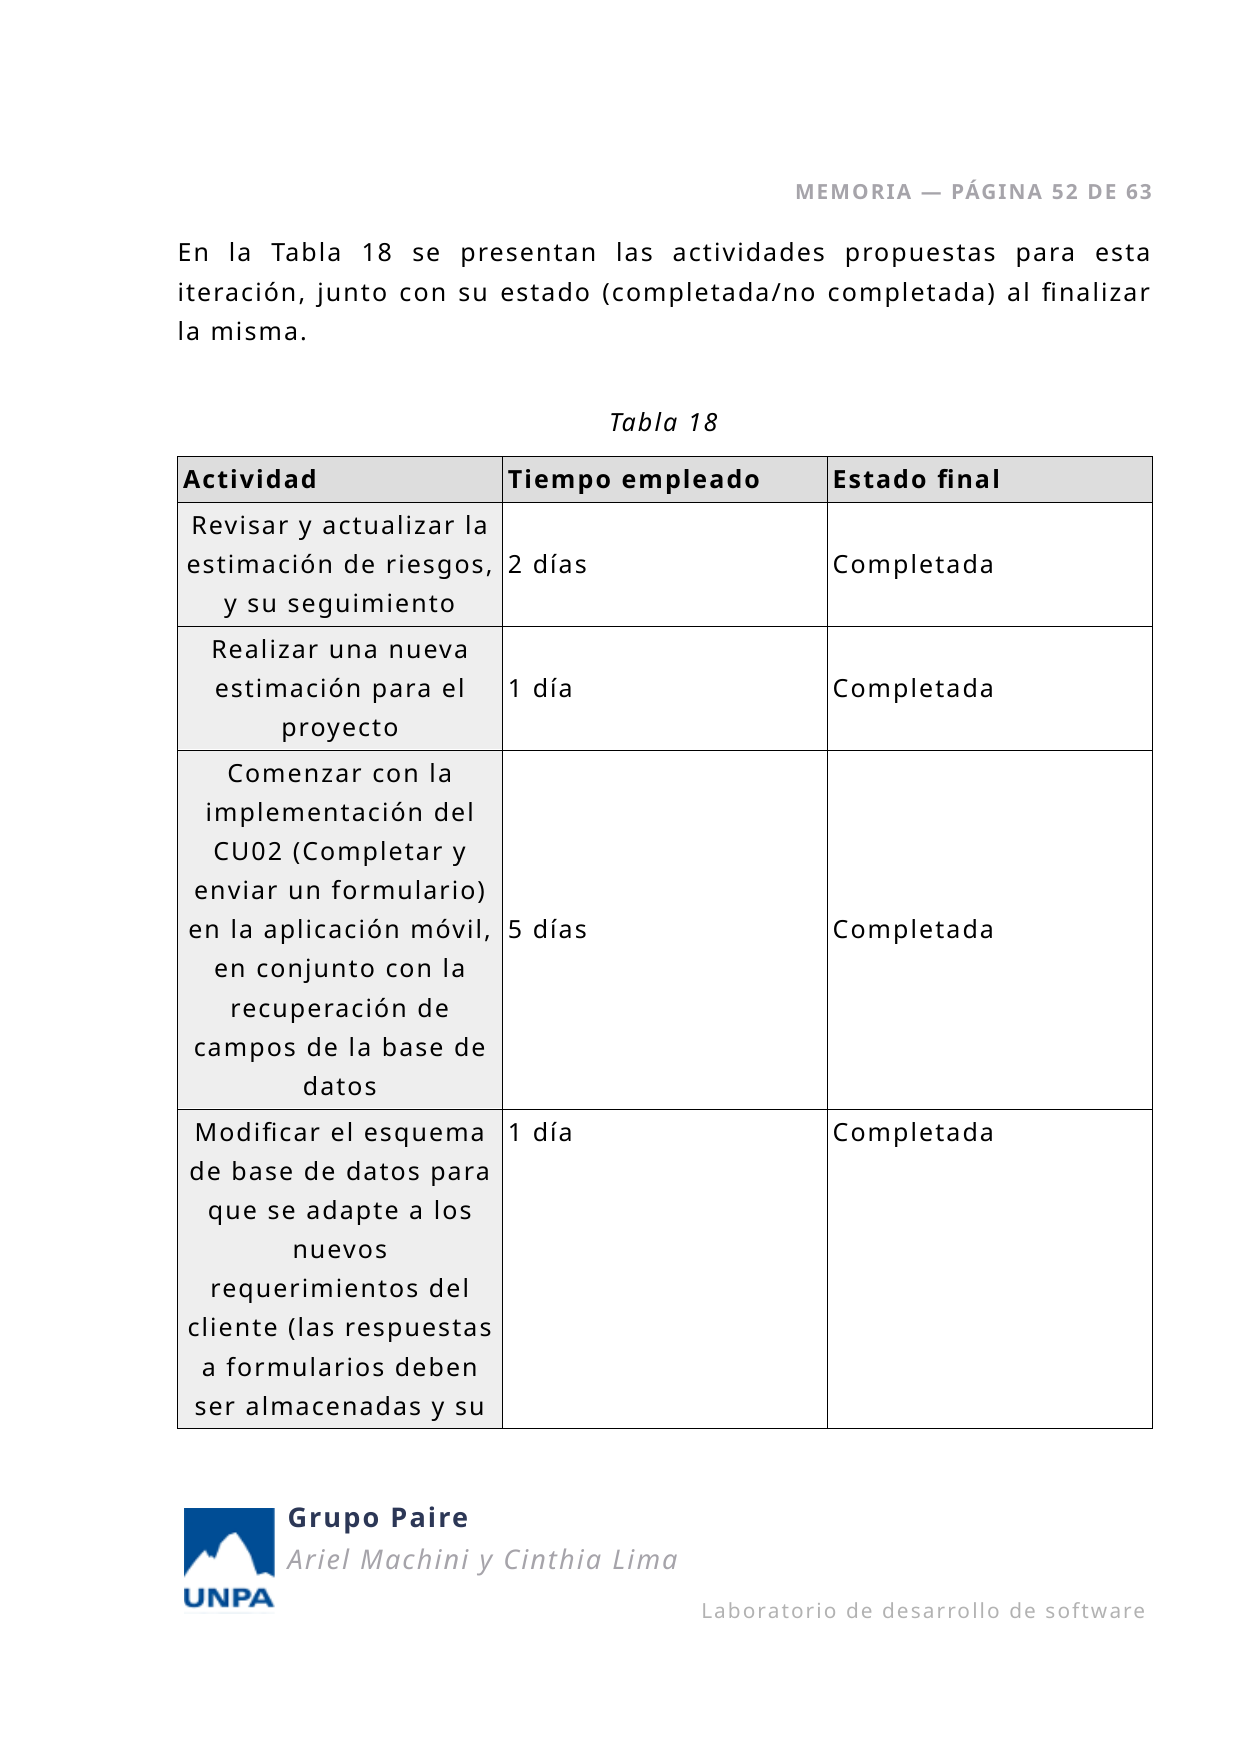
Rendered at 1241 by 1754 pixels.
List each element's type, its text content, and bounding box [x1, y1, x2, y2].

text En la Tabla 18 se presentan las actividades propuestas para esta iteración, junto con su estado (completada/no completada) al finalizar la misma. [177, 235, 1152, 347]
table_cell Comenzar con la implementación del CU02 (Completar y enviar un formulario) en la aplicación móvil, en conjunto con la recuperación de campos de la base de datos [178, 751, 502, 1108]
table_cell Completada [828, 751, 1152, 1108]
text Tabla 18 [177, 404, 1152, 438]
table_cell Completada [828, 627, 1152, 749]
table_cell 2 días [503, 503, 827, 626]
table_cell Realizar una nueva estimación para el proyecto [178, 627, 502, 749]
table_cell 5 días [503, 751, 827, 1108]
table_cell Modificar el esquema de base de datos para que se adapte a los nuevos requerimientos del cliente (las respuestas a formularios deben ser almacenadas y su [178, 1110, 502, 1428]
table_header Tiempo empleado [503, 457, 827, 502]
table_header Actividad [178, 457, 502, 502]
table_header Estado final [828, 457, 1152, 502]
table_cell Revisar y actualizar la estimación de riesgos, y su seguimiento [178, 503, 502, 626]
table_cell 1 día [503, 1110, 827, 1428]
table_cell 1 día [503, 627, 827, 749]
table_cell Completada [828, 1110, 1152, 1428]
picture [184, 1508, 275, 1614]
table_cell Completada [828, 503, 1152, 626]
